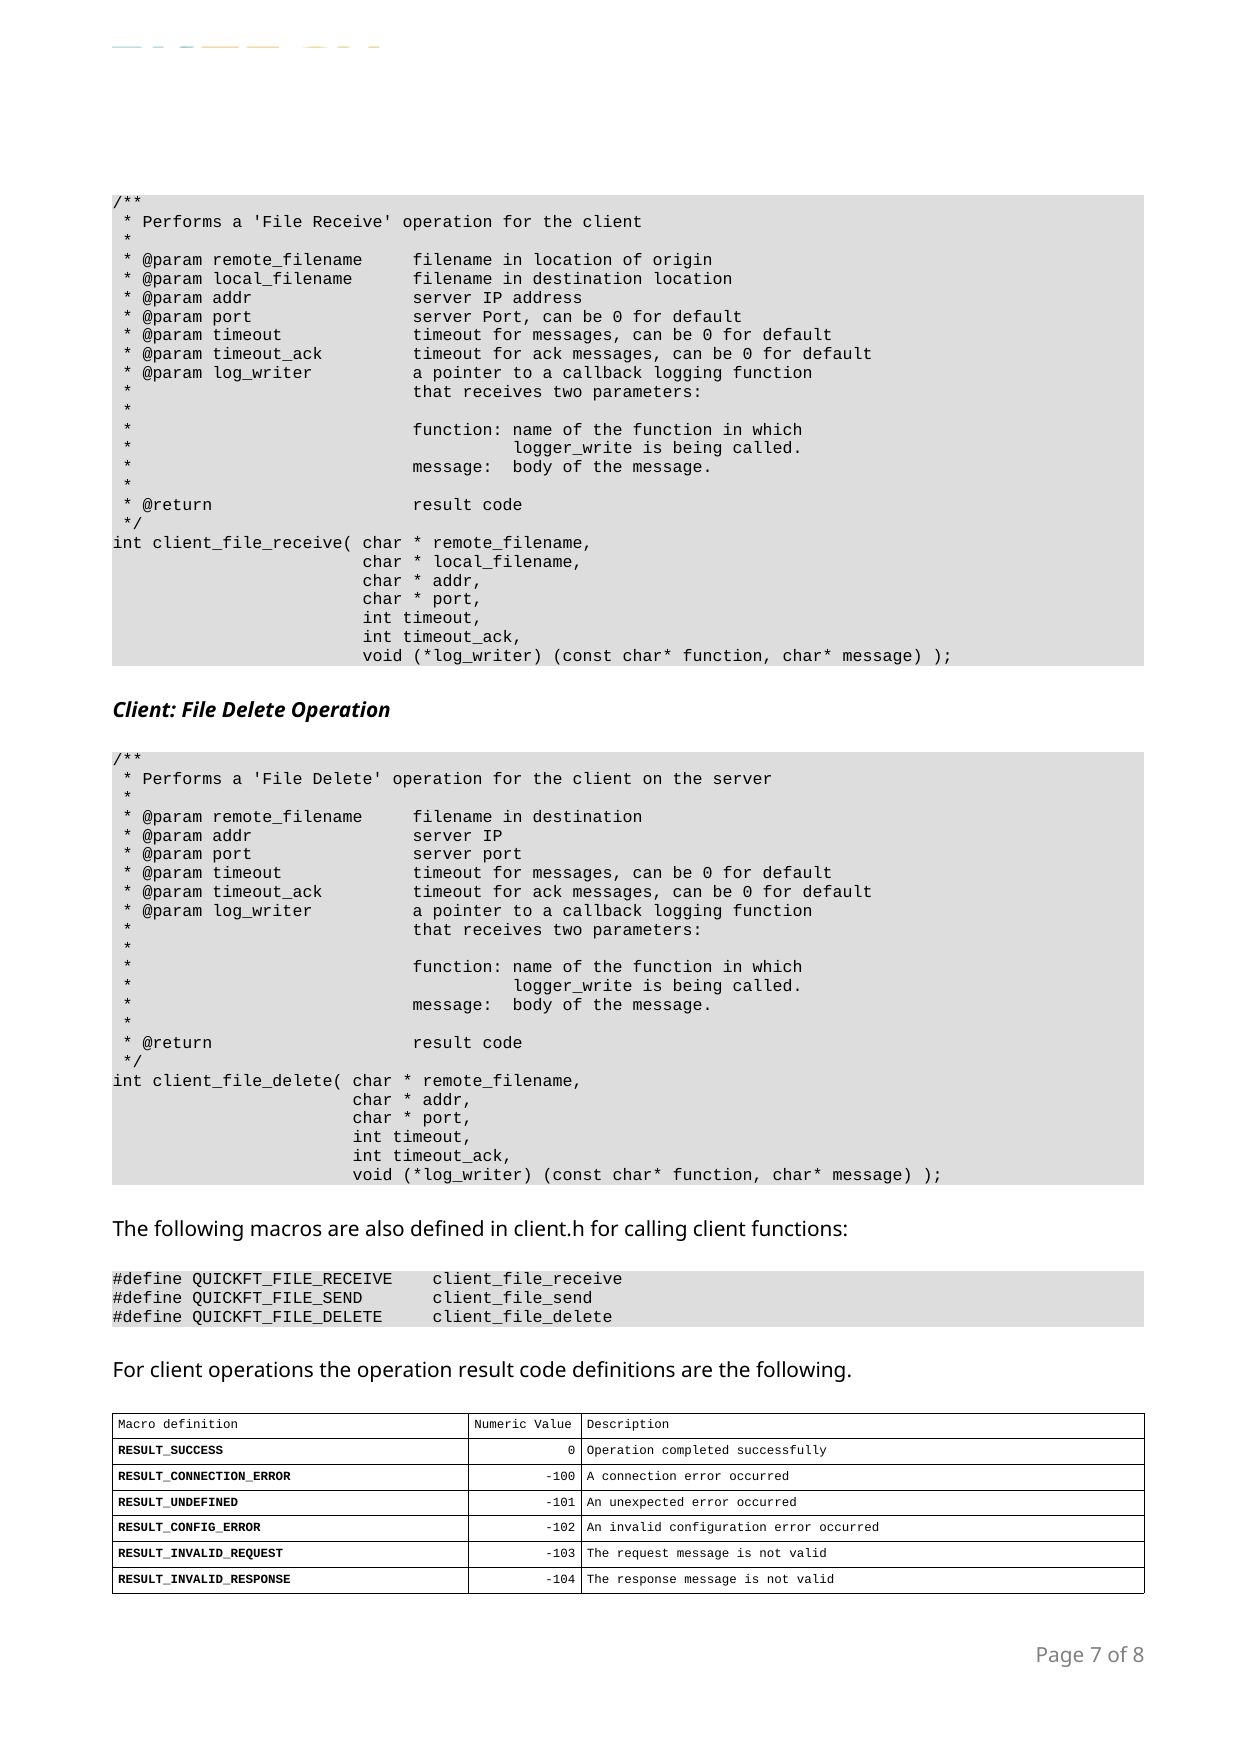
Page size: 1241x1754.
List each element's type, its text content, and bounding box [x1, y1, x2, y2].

text int timeout, [112, 1129, 1144, 1148]
table_cell The request message is not valid [582, 1542, 1144, 1567]
text * @param port server port [112, 846, 1144, 865]
text /** [112, 752, 1144, 771]
text * that receives two parameters: [112, 921, 1144, 940]
text * logger_write is being called. [112, 440, 1144, 459]
table_cell RESULT_INVALID_RESPONSE [113, 1568, 468, 1593]
text * @return result code [112, 497, 1144, 516]
text int client_file_delete( char * remote_filename, [112, 1072, 1144, 1091]
text * @param log_writer a pointer to a callback logging function [112, 902, 1144, 921]
table_cell RESULT_UNDEFINED [113, 1491, 468, 1515]
table_header Description [582, 1414, 1144, 1438]
table_cell Operation completed successfully [582, 1439, 1144, 1464]
picture [112, 18, 913, 48]
text * [112, 233, 1144, 252]
text * that receives two parameters: [112, 383, 1144, 402]
text void (*log_writer) (const char* function, char* message) ); [112, 647, 1144, 666]
text Client: File Delete Operation [112, 695, 1144, 723]
text * logger_write is being called. [112, 978, 1144, 997]
text * @param timeout_ack timeout for ack messages, can be 0 for default [112, 346, 1144, 365]
table_header Numeric Value [469, 1414, 581, 1438]
text * [112, 478, 1144, 497]
text * @param timeout_ack timeout for ack messages, can be 0 for default [112, 884, 1144, 902]
table_cell -104 [469, 1568, 581, 1593]
text * [112, 940, 1144, 959]
text /** [112, 195, 1144, 214]
text */ [112, 1053, 1144, 1072]
text char * local_filename, [112, 553, 1144, 572]
text The following macros are also defined in client.h for calling client functions: [112, 1214, 1144, 1242]
text * @return result code [112, 1034, 1144, 1053]
text * @param timeout timeout for messages, can be 0 for default [112, 865, 1144, 884]
text * [112, 789, 1144, 808]
text */ [112, 516, 1144, 534]
text * @param addr server IP [112, 827, 1144, 846]
text * Performs a 'File Delete' operation for the client on the server [112, 771, 1144, 789]
text int timeout, [112, 610, 1144, 629]
text * function: name of the function in which [112, 421, 1144, 440]
text * @param local_filename filename in destination location [112, 270, 1144, 289]
text * @param addr server IP address [112, 289, 1144, 308]
text * @param port server Port, can be 0 for default [112, 308, 1144, 327]
table_cell 0 [469, 1439, 581, 1464]
table_cell The response message is not valid [582, 1568, 1144, 1593]
text void (*log_writer) (const char* function, char* message) ); [112, 1166, 1144, 1185]
text char * port, [112, 1110, 1144, 1129]
text #define QUICKFT_FILE_DELETE client_file_delete [112, 1308, 1144, 1327]
text * [112, 402, 1144, 421]
table_cell An unexpected error occurred [582, 1491, 1144, 1515]
table_cell RESULT_CONFIG_ERROR [113, 1516, 468, 1541]
text #define QUICKFT_FILE_RECEIVE client_file_receive [112, 1271, 1144, 1289]
table_cell -103 [469, 1542, 581, 1567]
text * message: body of the message. [112, 997, 1144, 1016]
text * @param timeout timeout for messages, can be 0 for default [112, 327, 1144, 346]
text * message: body of the message. [112, 459, 1144, 478]
table_cell An invalid configuration error occurred [582, 1516, 1144, 1541]
text * [112, 1016, 1144, 1034]
table_cell A connection error occurred [582, 1465, 1144, 1490]
table_cell RESULT_CONNECTION_ERROR [113, 1465, 468, 1490]
text char * addr, [112, 572, 1144, 591]
text * Performs a 'File Receive' operation for the client [112, 214, 1144, 233]
text #define QUICKFT_FILE_SEND client_file_send [112, 1289, 1144, 1308]
text char * port, [112, 591, 1144, 610]
text * @param remote_filename filename in location of origin [112, 252, 1144, 270]
table_cell -102 [469, 1516, 581, 1541]
text int timeout_ack, [112, 629, 1144, 647]
text * @param log_writer a pointer to a callback logging function [112, 365, 1144, 383]
table_cell -101 [469, 1491, 581, 1515]
table_header Macro definition [113, 1414, 468, 1438]
table_cell RESULT_SUCCESS [113, 1439, 468, 1464]
text int timeout_ack, [112, 1148, 1144, 1166]
text char * addr, [112, 1091, 1144, 1110]
text * function: name of the function in which [112, 959, 1144, 978]
text int client_file_receive( char * remote_filename, [112, 534, 1144, 553]
text * @param remote_filename filename in destination [112, 808, 1144, 827]
table_cell RESULT_INVALID_REQUEST [113, 1542, 468, 1567]
text For client operations the operation result code definitions are the following. [112, 1356, 1144, 1384]
table_cell -100 [469, 1465, 581, 1490]
